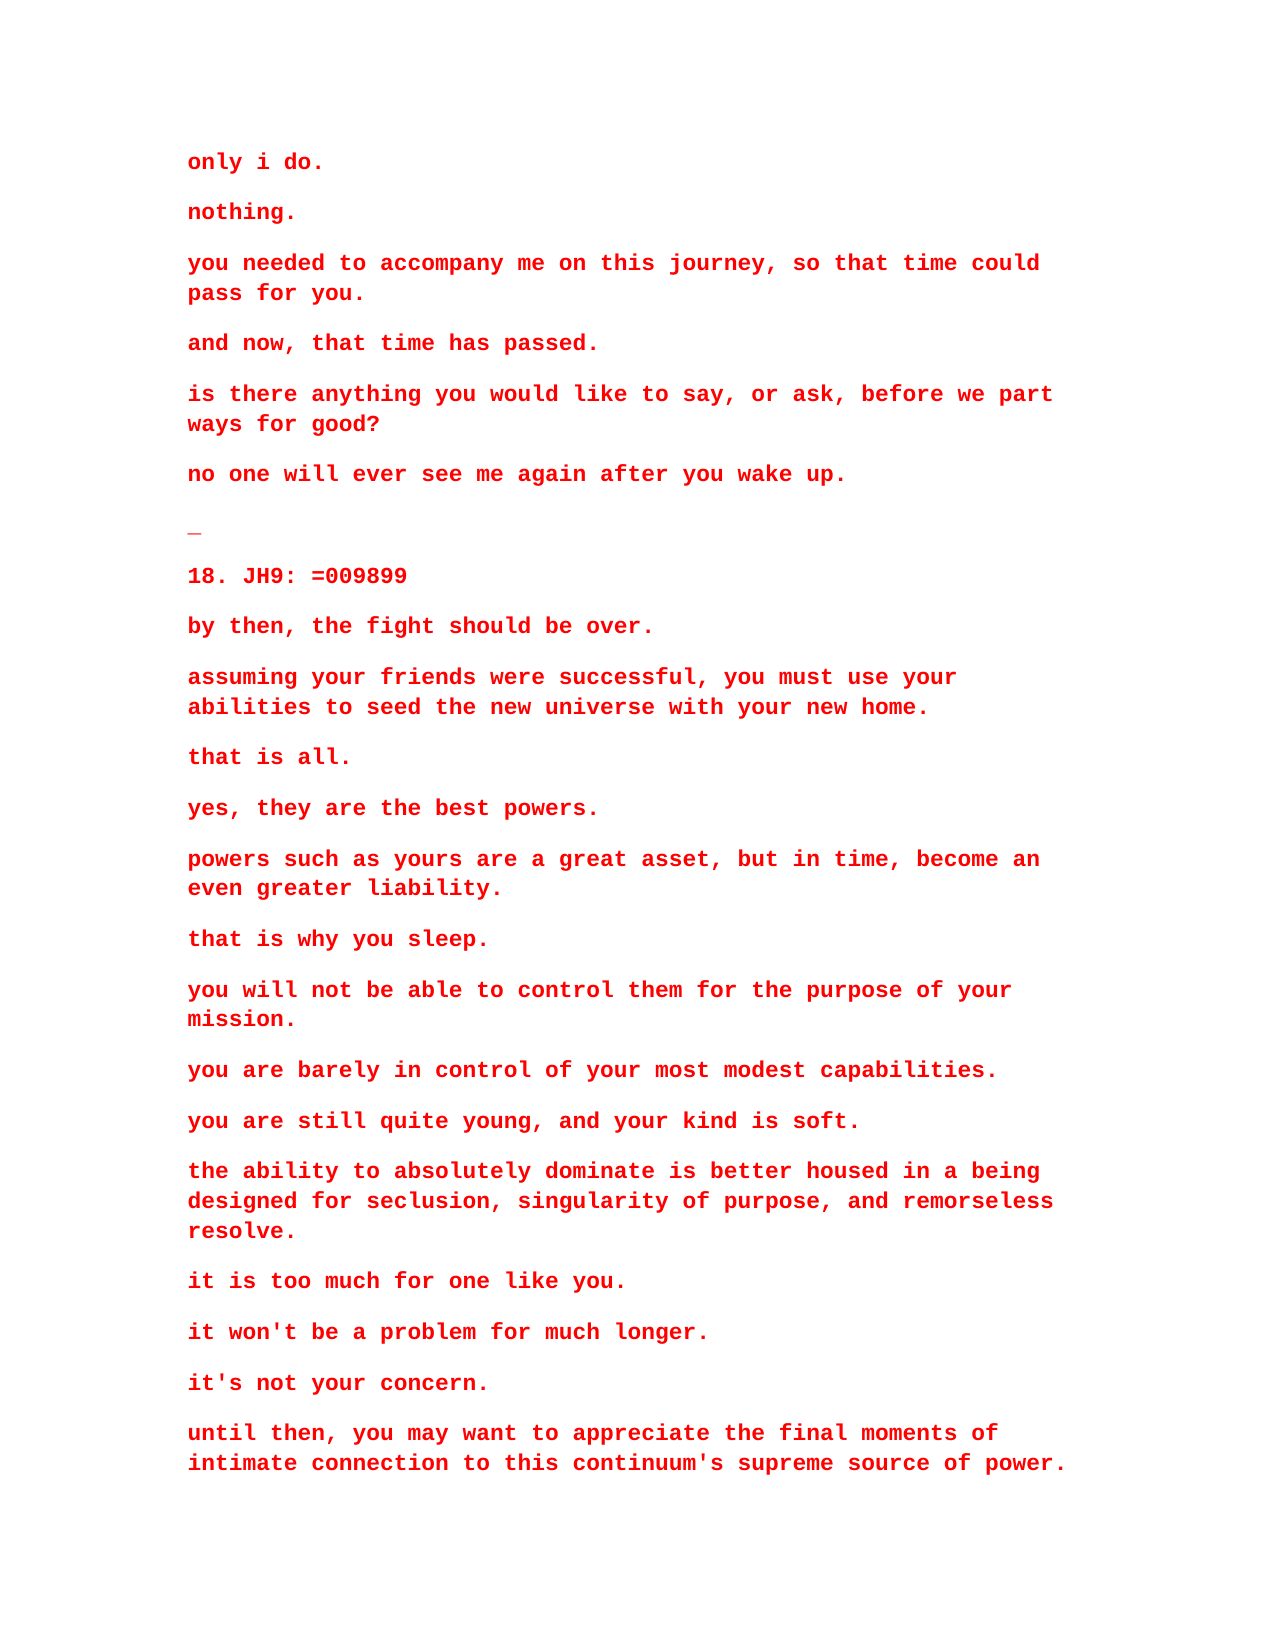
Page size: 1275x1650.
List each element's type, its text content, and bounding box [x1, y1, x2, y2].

text _ [187, 513, 1087, 539]
text you are barely in control of your most modest capabilities. [187, 1058, 1087, 1084]
text you will not be able to control them for the purpose of your mission. [187, 978, 1087, 1034]
text you are still quite young, and your kind is soft. [187, 1109, 1087, 1135]
text powers such as yours are a great asset, but in time, become an even greater liability. [187, 847, 1087, 903]
text no one will ever see me again after you wake up. [187, 463, 1087, 489]
text it is too much for one like you. [187, 1270, 1087, 1296]
text it won't be a problem for much longer. [187, 1320, 1087, 1346]
text by then, the fight should be over. [187, 614, 1087, 641]
text that is all. [187, 746, 1087, 772]
text only i do. [187, 150, 1087, 176]
text is there anything you would like to say, or ask, before we part ways for good? [187, 382, 1087, 438]
text until then, you may want to appreciate the final moments of intimate connection to this continuum's supreme source of power. [187, 1422, 1087, 1477]
text yes, they are the best powers. [187, 796, 1087, 822]
text the ability to absolutely dominate is better housed in a being designed for seclusion, singularity of purpose, and remorseless resolve. [187, 1159, 1087, 1245]
text it's not your concern. [187, 1371, 1087, 1397]
text assuming your friends were successful, you must use your abilities to seed the new universe with your new home. [187, 665, 1087, 721]
text 18. JH9: =009899 [187, 564, 1087, 590]
text and now, that time has passed. [187, 332, 1087, 358]
text that is why you sleep. [187, 927, 1087, 953]
text nothing. [187, 201, 1087, 227]
text you needed to accompany me on this journey, so that time could pass for you. [187, 251, 1087, 307]
